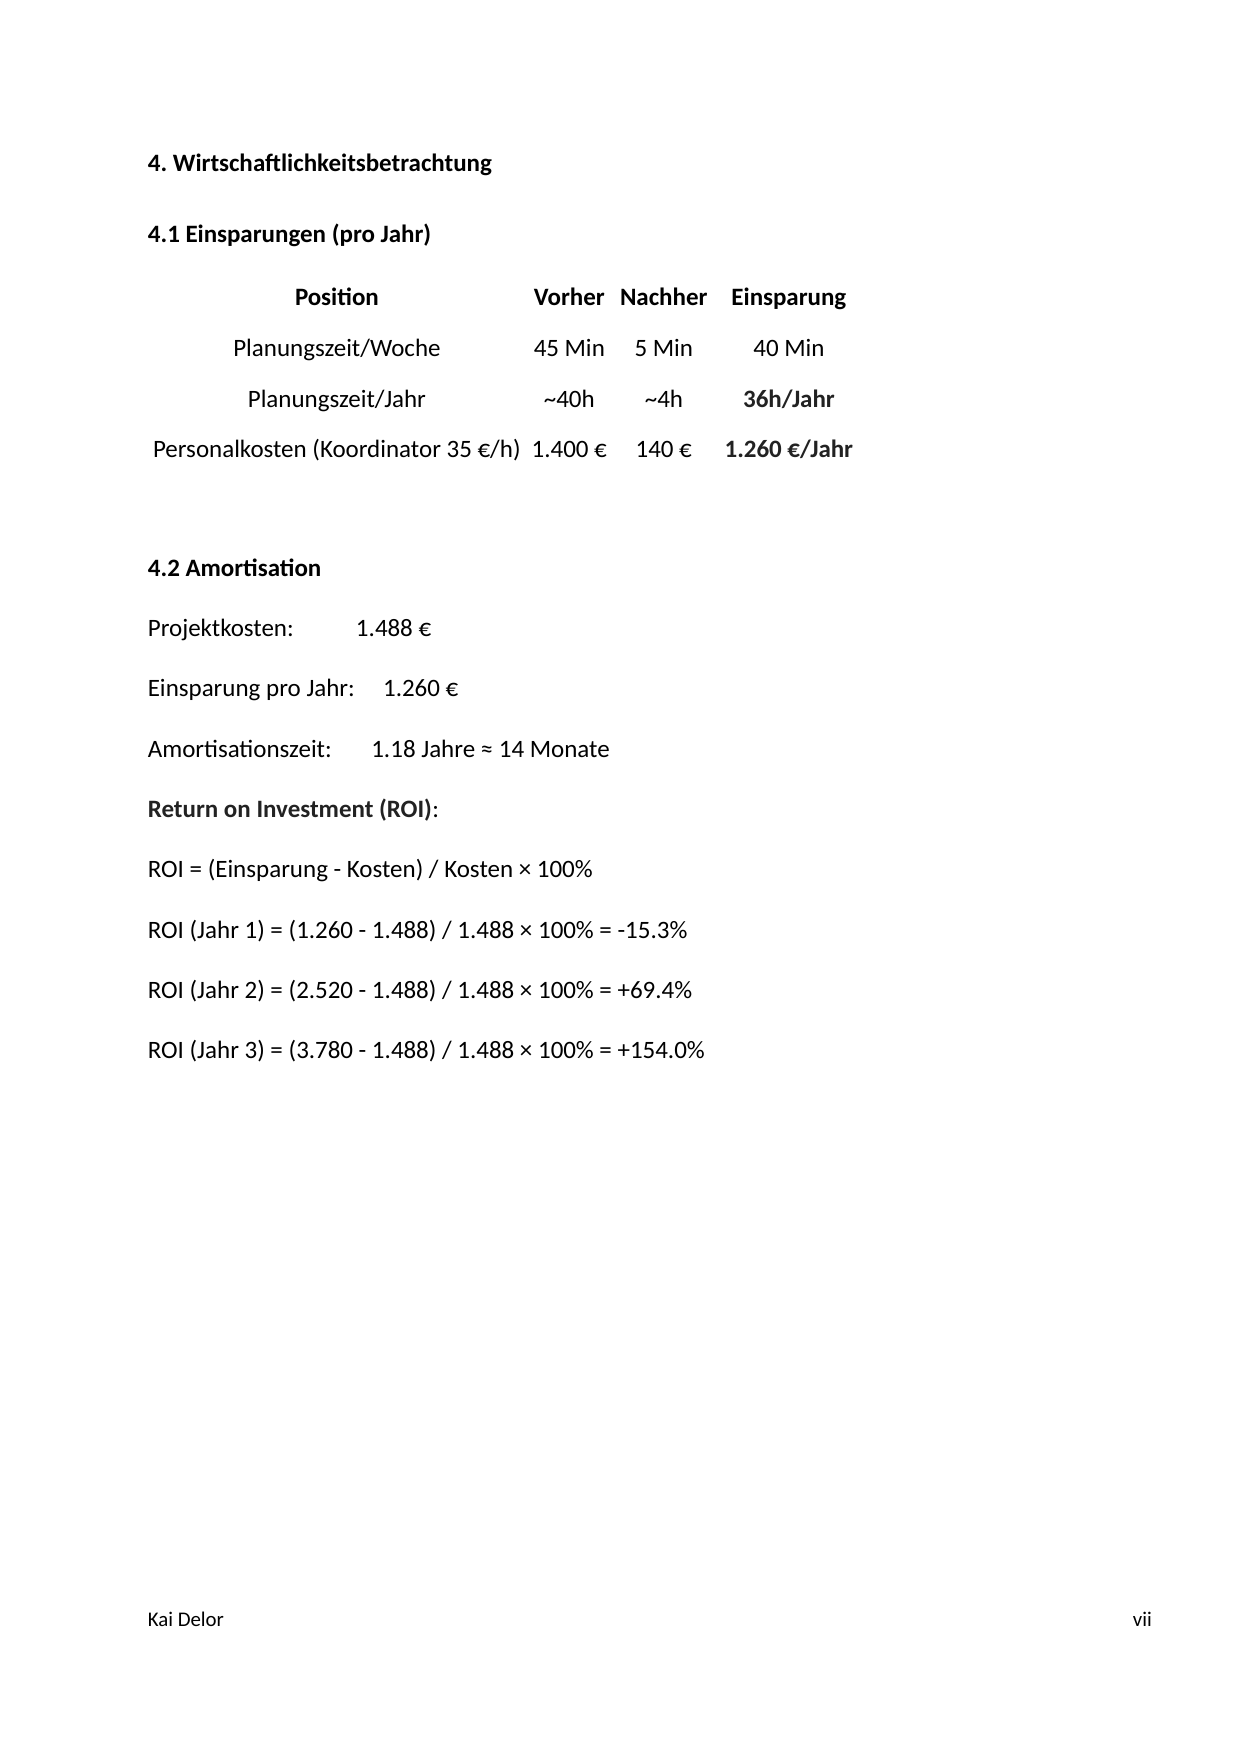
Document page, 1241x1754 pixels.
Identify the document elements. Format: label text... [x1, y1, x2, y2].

text Einsparung pro Jahr: 1.260 € [148, 672, 1152, 703]
table_cell 40 Min [715, 329, 862, 380]
table_header Vorher [526, 279, 612, 329]
text ROI (Jahr 1) = (1.260 - 1.488) / 1.488 × 100% = -15.3% [148, 914, 1152, 944]
table_header Nachher [612, 279, 715, 329]
table_cell ~4h [612, 380, 715, 431]
table_header Position [148, 279, 526, 329]
table_cell Planungszeit/Jahr [148, 380, 526, 431]
table_cell Personalkosten (Koordinator 35 €/h) [148, 431, 526, 481]
table_cell 45 Min [526, 329, 612, 380]
text ROI = (Einsparung - Kosten) / Kosten × 100% [148, 853, 1152, 884]
text ROI (Jahr 3) = (3.780 - 1.488) / 1.488 × 100% = +154.0% [148, 1034, 1152, 1065]
text Projektkosten: 1.488 € [148, 612, 1152, 643]
text ROI (Jahr 2) = (2.520 - 1.488) / 1.488 × 100% = +69.4% [148, 974, 1152, 1004]
table_cell 1.400 € [526, 431, 612, 481]
subtitle 4. Wirtschaftlichkeitsbetrachtung [148, 148, 1152, 178]
table_cell 36h/Jahr [715, 380, 862, 431]
text Amortisationszeit: 1.18 Jahre ≈ 14 Monate [148, 733, 1152, 763]
table_cell Planungszeit/Woche [148, 329, 526, 380]
table_cell 5 Min [612, 329, 715, 380]
table_header Einsparung [715, 279, 862, 329]
table_cell ~40h [526, 380, 612, 431]
text 4.2 Amortisation [148, 552, 1152, 582]
table_cell 1.260 €/Jahr [715, 431, 862, 481]
text Return on Investment (ROI): [148, 793, 1152, 824]
text 4.1 Einsparungen (pro Jahr) [148, 218, 1152, 249]
table_cell 140 € [612, 431, 715, 481]
